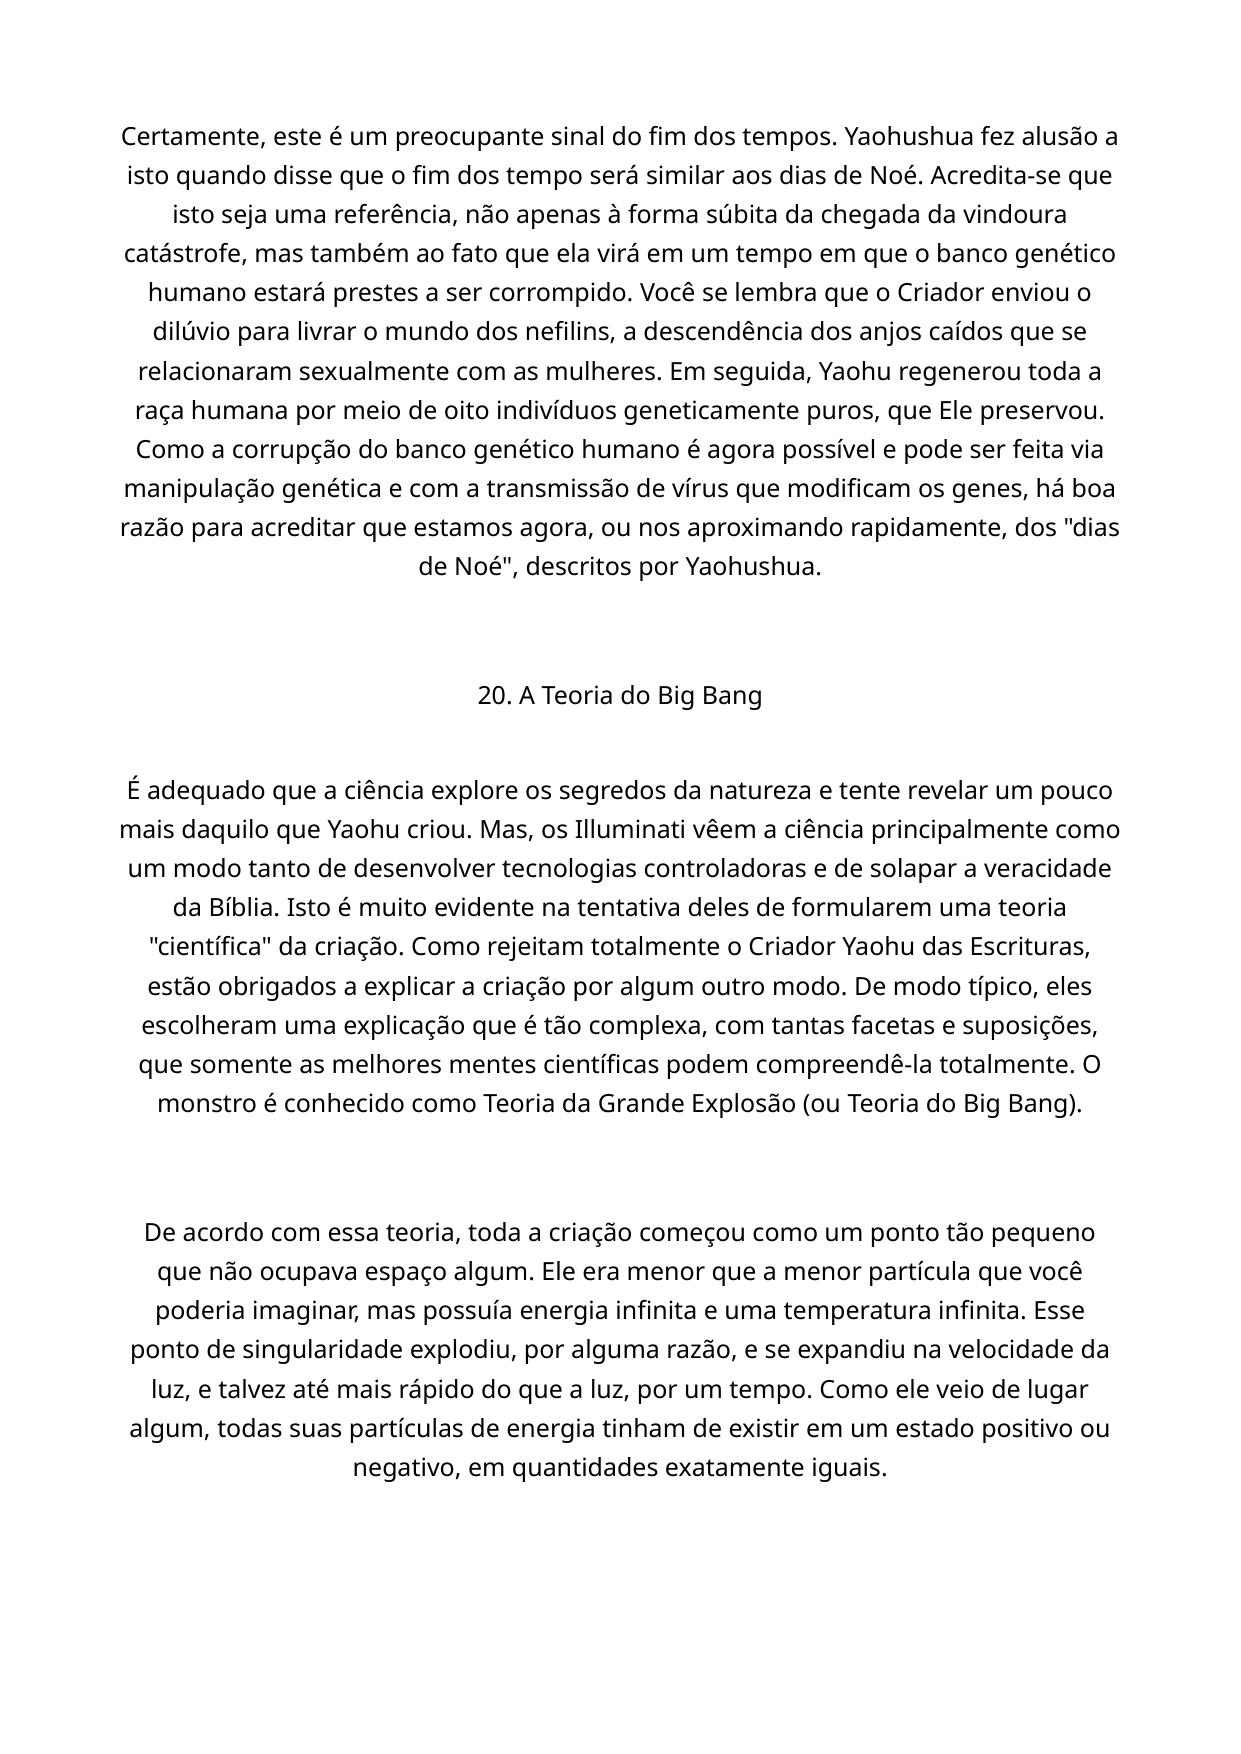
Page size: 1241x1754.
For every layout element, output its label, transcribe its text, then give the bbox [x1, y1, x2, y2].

text 20. A Teoria do Big Bang [118, 678, 1122, 712]
text De acordo com essa teoria, toda a criação começou como um ponto tão pequeno que não ocupava espaço algum. Ele era menor que a menor partícula que você poderia imaginar, mas possuía energia infinita e uma temperatura infinita. Esse ponto de singularidade explodiu, por alguma razão, e se expandiu na velocidade da luz, e talvez até mais rápido do que a luz, por um tempo. Como ele veio de lugar algum, todas suas partículas de energia tinham de existir em um estado positivo ou negativo, em quantidades exatamente iguais. [118, 1215, 1122, 1484]
text É adequado que a ciência explore os segredos da natureza e tente revelar um pouco mais daquilo que Yaohu criou. Mas, os Illuminati vêem a ciência principalmente como um modo tanto de desenvolver tecnologias controladoras e de solapar a veracidade da Bíblia. Isto é muito evidente na tentativa deles de formularem uma teoria "científica" da criação. Como rejeitam totalmente o Criador Yaohu das Escrituras, estão obrigados a explicar a criação por algum outro modo. De modo típico, eles escolheram uma explicação que é tão complexa, com tantas facetas e suposições, que somente as melhores mentes científicas podem compreendê-la totalmente. O monstro é conhecido como Teoria da Grande Explosão (ou Teoria do Big Bang). [118, 772, 1122, 1120]
text Certamente, este é um preocupante sinal do fim dos tempos. Yaohushua fez alusão a isto quando disse que o fim dos tempo será similar aos dias de Noé. Acredita-se que isto seja uma referência, não apenas à forma súbita da chegada da vindoura catástrofe, mas também ao fato que ela virá em um tempo em que o banco genético humano estará prestes a ser corrompido. Você se lembra que o Criador enviou o dilúvio para livrar o mundo dos nefilins, a descendência dos anjos caídos que se relacionaram sexualmente com as mulheres. Em seguida, Yaohu regenerou toda a raça humana por meio de oito indivíduos geneticamente puros, que Ele preservou. Como a corrupção do banco genético humano é agora possível e pode ser feita via manipulação genética e com a transmissão de vírus que modificam os genes, há boa razão para acreditar que estamos agora, ou nos aproximando rapidamente, dos "dias de Noé", descritos por Yaohushua. [118, 118, 1122, 583]
